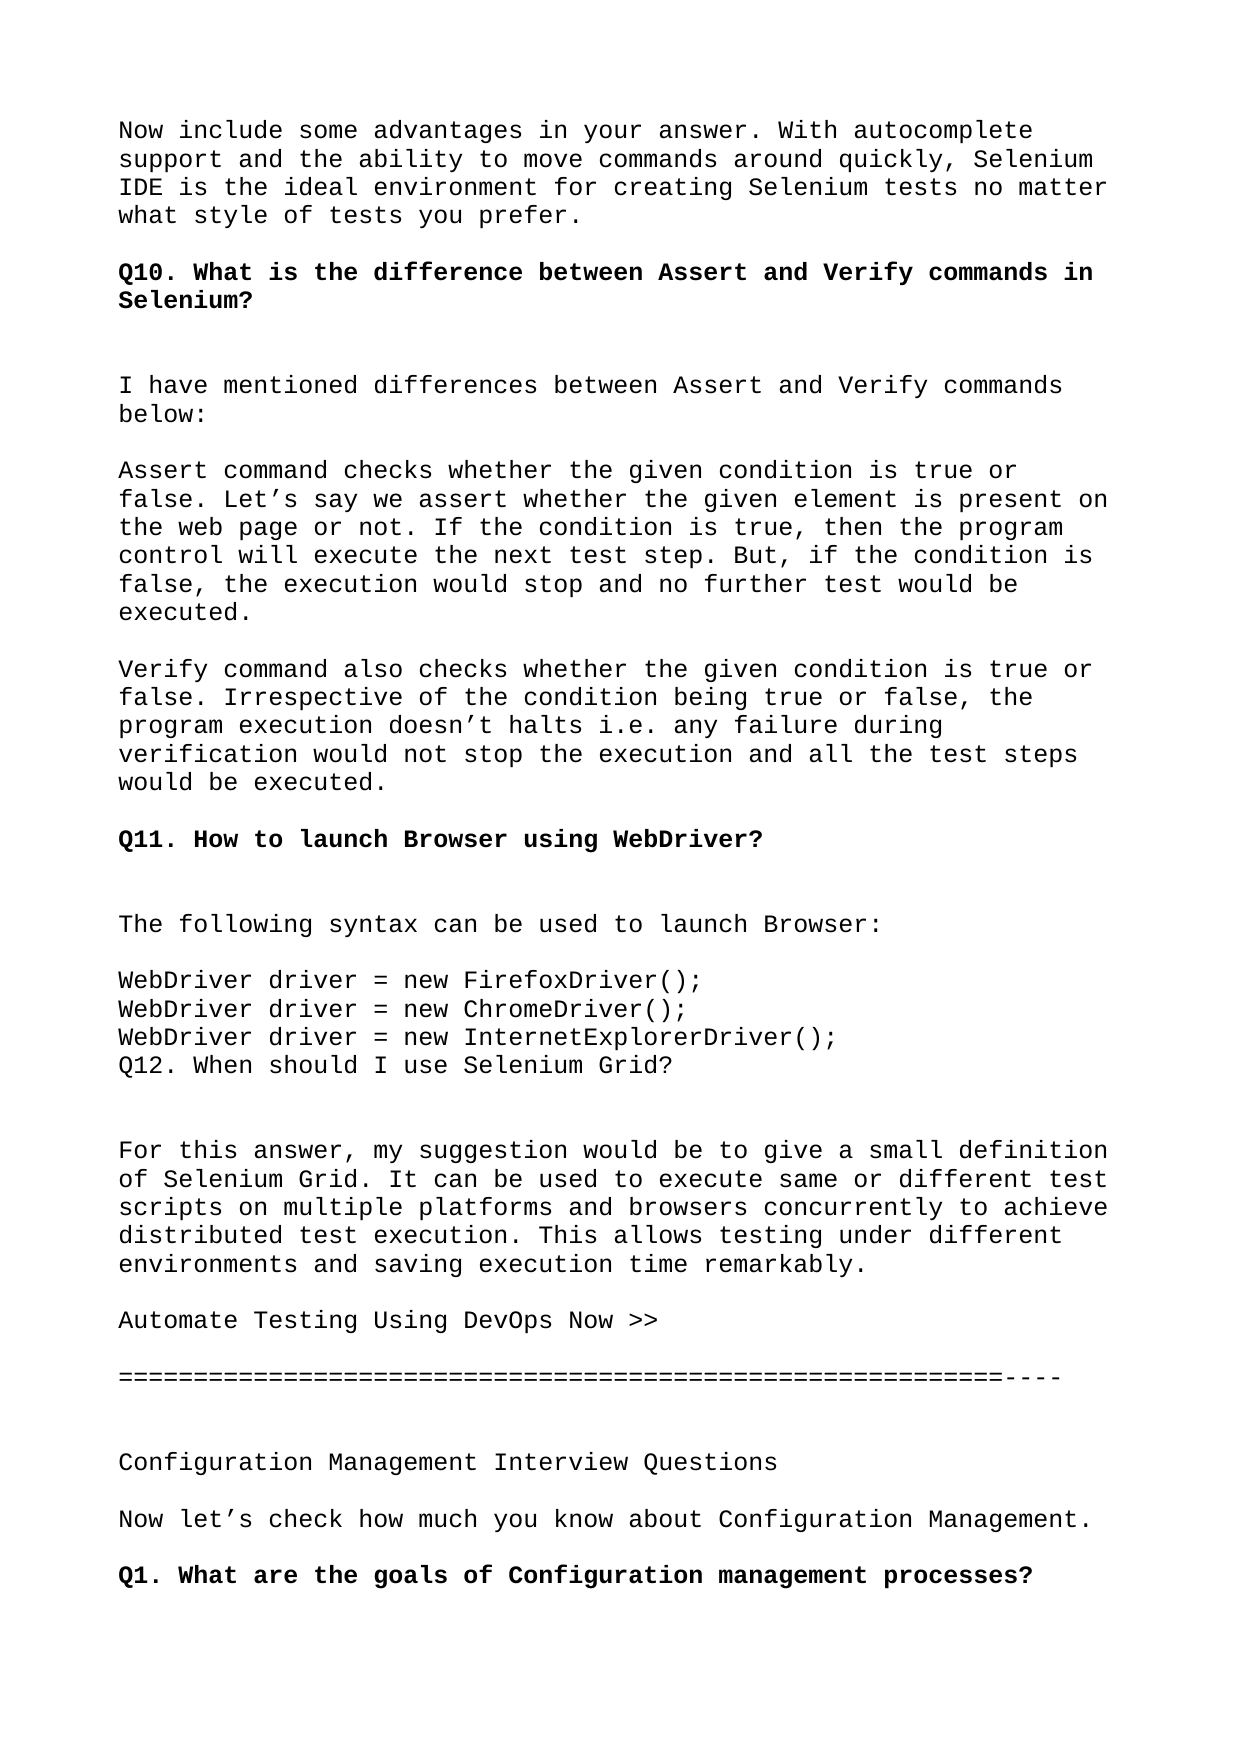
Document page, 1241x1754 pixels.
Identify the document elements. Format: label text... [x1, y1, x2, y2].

text The following syntax can be used to launch Browser: [118, 911, 1122, 940]
text I have mentioned differences between Assert and Verify commands below: [118, 373, 1122, 430]
text Now include some advantages in your answer. With autocomplete support and the ability to move commands around quickly, Selenium IDE is the ideal environment for creating Selenium tests no matter what style of tests you prefer. [118, 118, 1122, 231]
text Q12. When should I use Selenium Grid? [118, 1053, 1122, 1081]
text Q1. What are the goals of Configuration management processes? [118, 1563, 1122, 1591]
text Automate Testing Using DevOps Now >> [118, 1308, 1122, 1336]
text Now let’s check how much you know about Configuration Management. [118, 1506, 1122, 1535]
text Configuration Management Interview Questions [118, 1450, 1122, 1478]
text ===========================================================---- [118, 1365, 1122, 1393]
text For this answer, my suggestion would be to give a small definition of Selenium Grid. It can be used to execute same or different test scripts on multiple platforms and browsers concurrently to achieve distributed test execution. This allows testing under different environments and saving execution time remarkably. [118, 1138, 1122, 1280]
text WebDriver driver = new ChromeDriver(); [118, 996, 1122, 1025]
text Q10. What is the difference between Assert and Verify commands in Selenium? [118, 260, 1122, 316]
text Assert command checks whether the given condition is true or false. Let’s say we assert whether the given element is present on the web page or not. If the condition is true, then the program control will execute the next test step. But, if the condition is false, the execution would stop and no further test would be executed. [118, 458, 1122, 628]
text WebDriver driver = new FirefoxDriver(); [118, 968, 1122, 996]
text Verify command also checks whether the given condition is true or false. Irrespective of the condition being true or false, the program execution doesn’t halts i.e. any failure during verification would not stop the execution and all the test steps would be executed. [118, 656, 1122, 798]
text Q11. How to launch Browser using WebDriver? [118, 826, 1122, 855]
text WebDriver driver = new InternetExplorerDriver(); [118, 1025, 1122, 1053]
